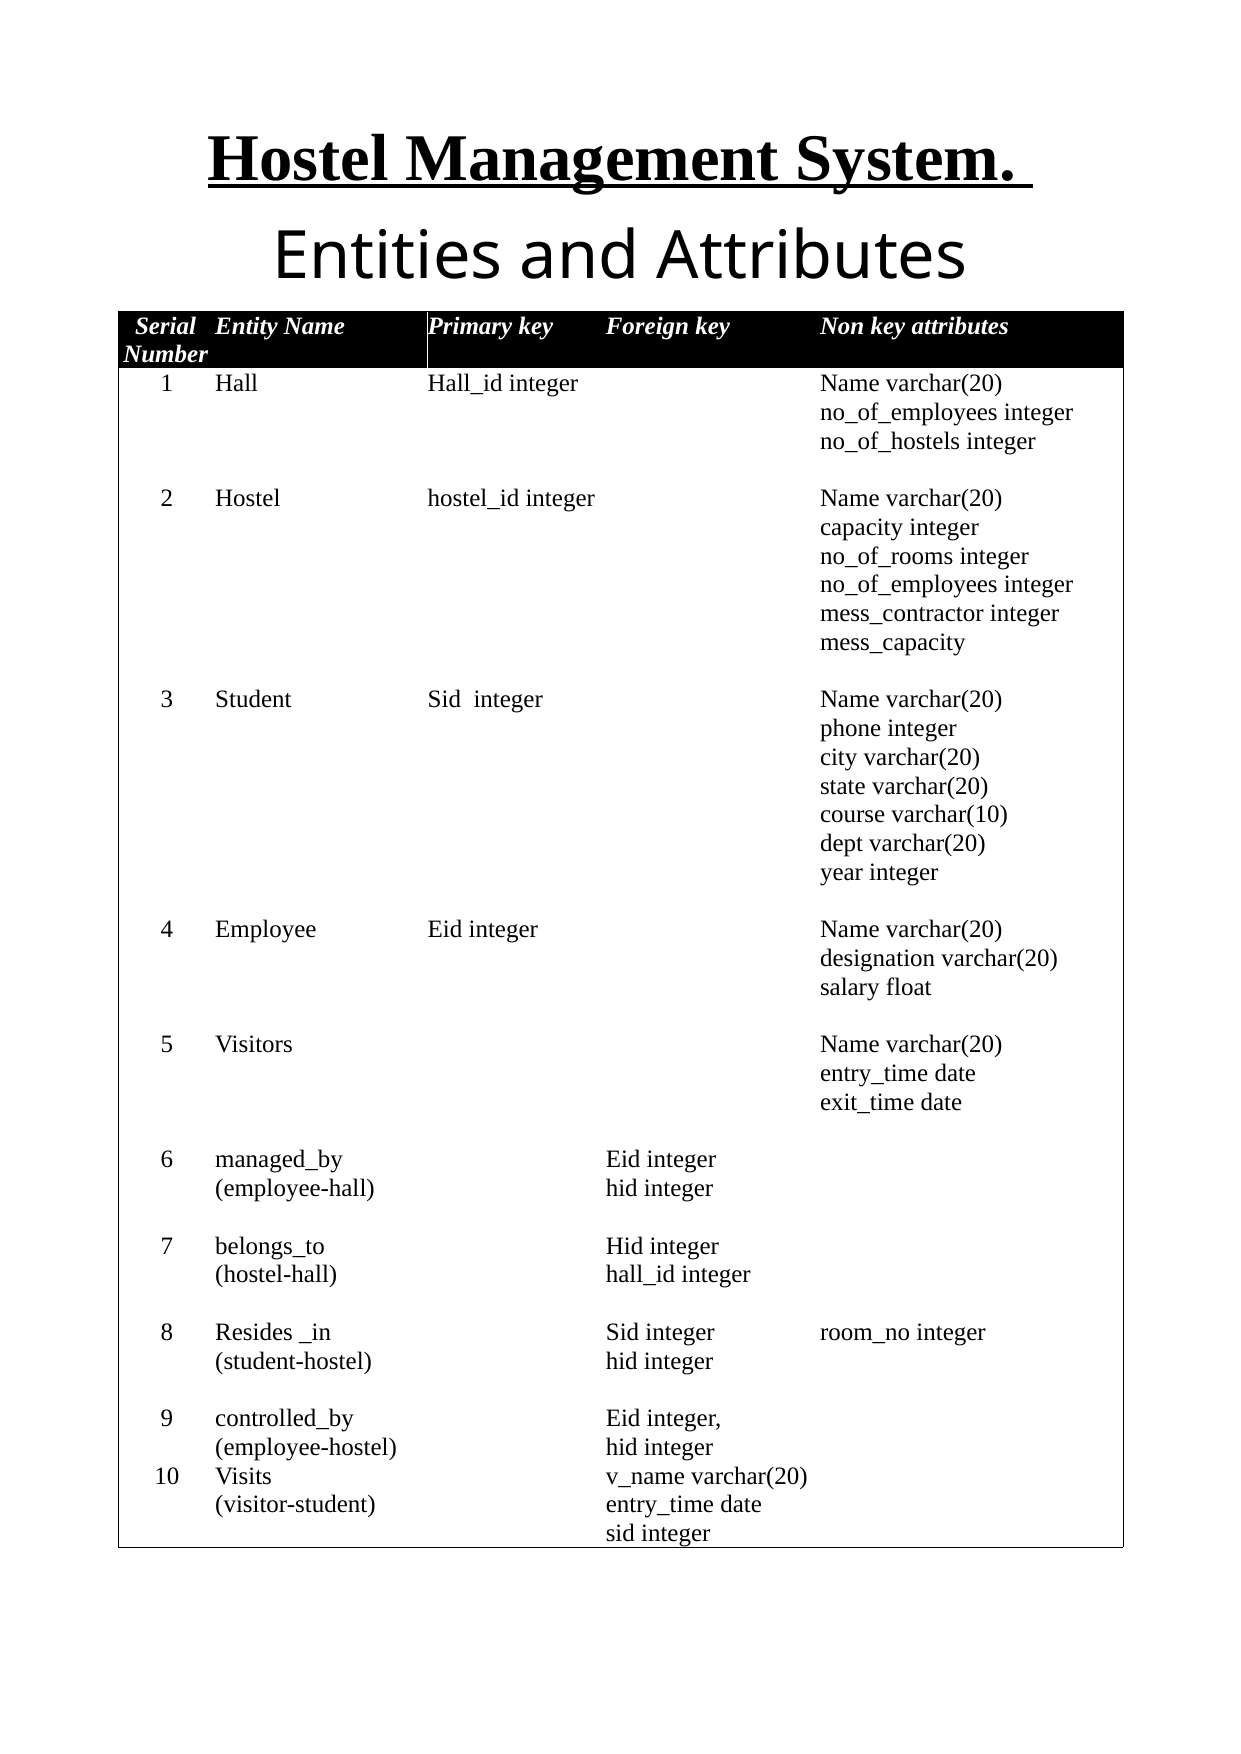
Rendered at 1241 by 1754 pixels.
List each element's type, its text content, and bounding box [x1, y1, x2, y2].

table_cell v_name varchar(20) entry_time date sid integer [606, 1461, 820, 1547]
table_cell Employee [215, 915, 427, 1029]
table_cell [428, 1145, 606, 1231]
table_cell belongs_to (hostel-hall) [215, 1231, 427, 1317]
text Hostel Management System. [118, 118, 1122, 195]
table_cell [820, 1403, 1123, 1461]
table_cell [606, 915, 820, 1029]
table_header Foreign key [606, 312, 820, 368]
table_cell [820, 1461, 1123, 1547]
table_cell 4 [119, 915, 215, 1029]
table_cell [606, 1030, 820, 1144]
table_cell Sid integer hid integer [606, 1317, 820, 1403]
table_cell Hall_id integer [428, 368, 606, 483]
table_cell Name varchar(20) no_of_employees integer no_of_hostels integer [820, 368, 1123, 483]
table_cell Hall [215, 368, 427, 483]
table_cell Visits (visitor-student) [215, 1461, 427, 1547]
table_cell Sid integer [428, 685, 606, 914]
table_cell Resides _in (student-hostel) [215, 1317, 427, 1403]
table_header Primary key [428, 312, 606, 368]
table_cell 8 [119, 1317, 215, 1403]
table_cell 6 [119, 1145, 215, 1231]
table_cell [428, 1231, 606, 1317]
table_cell 3 [119, 685, 215, 914]
table_cell [428, 1461, 606, 1547]
table_cell Hostel [215, 483, 427, 684]
table_cell Visitors [215, 1030, 427, 1144]
table_header Non key attributes [820, 312, 1123, 368]
table_cell Eid integer, hid integer [606, 1403, 820, 1461]
table_header Serial Number [119, 312, 215, 368]
table_cell [606, 483, 820, 684]
table_cell 7 [119, 1231, 215, 1317]
table_cell 5 [119, 1030, 215, 1144]
table_cell [820, 1231, 1123, 1317]
table_cell [606, 685, 820, 914]
table_cell [428, 1030, 606, 1144]
table_cell room_no integer [820, 1317, 1123, 1403]
table_cell controlled_by (employee-hostel) [215, 1403, 427, 1461]
table_cell Name varchar(20) designation varchar(20) salary float [820, 915, 1123, 1029]
table_cell Name varchar(20) entry_time date exit_time date [820, 1030, 1123, 1144]
table_cell Student [215, 685, 427, 914]
table_cell [428, 1317, 606, 1403]
table_cell Eid integer [428, 915, 606, 1029]
table_cell 9 [119, 1403, 215, 1461]
table_cell [428, 1403, 606, 1461]
table_cell 2 [119, 483, 215, 684]
table_cell Hid integer hall_id integer [606, 1231, 820, 1317]
table_cell hostel_id integer [428, 483, 606, 684]
table_cell Name varchar(20) capacity integer no_of_rooms integer no_of_employees integer mess_contractor integer mess_capacity [820, 483, 1123, 684]
text Entities and Attributes [118, 207, 1122, 298]
table_cell 1 [119, 368, 215, 483]
table_cell [606, 368, 820, 483]
table_cell Name varchar(20) phone integer city varchar(20) state varchar(20) course varchar(10) dept varchar(20) year integer [820, 685, 1123, 914]
table_cell [820, 1145, 1123, 1231]
table_cell Eid integer hid integer [606, 1145, 820, 1231]
table_cell 10 [119, 1461, 215, 1547]
table_cell managed_by (employee-hall) [215, 1145, 427, 1231]
table_header Entity Name [215, 312, 427, 368]
